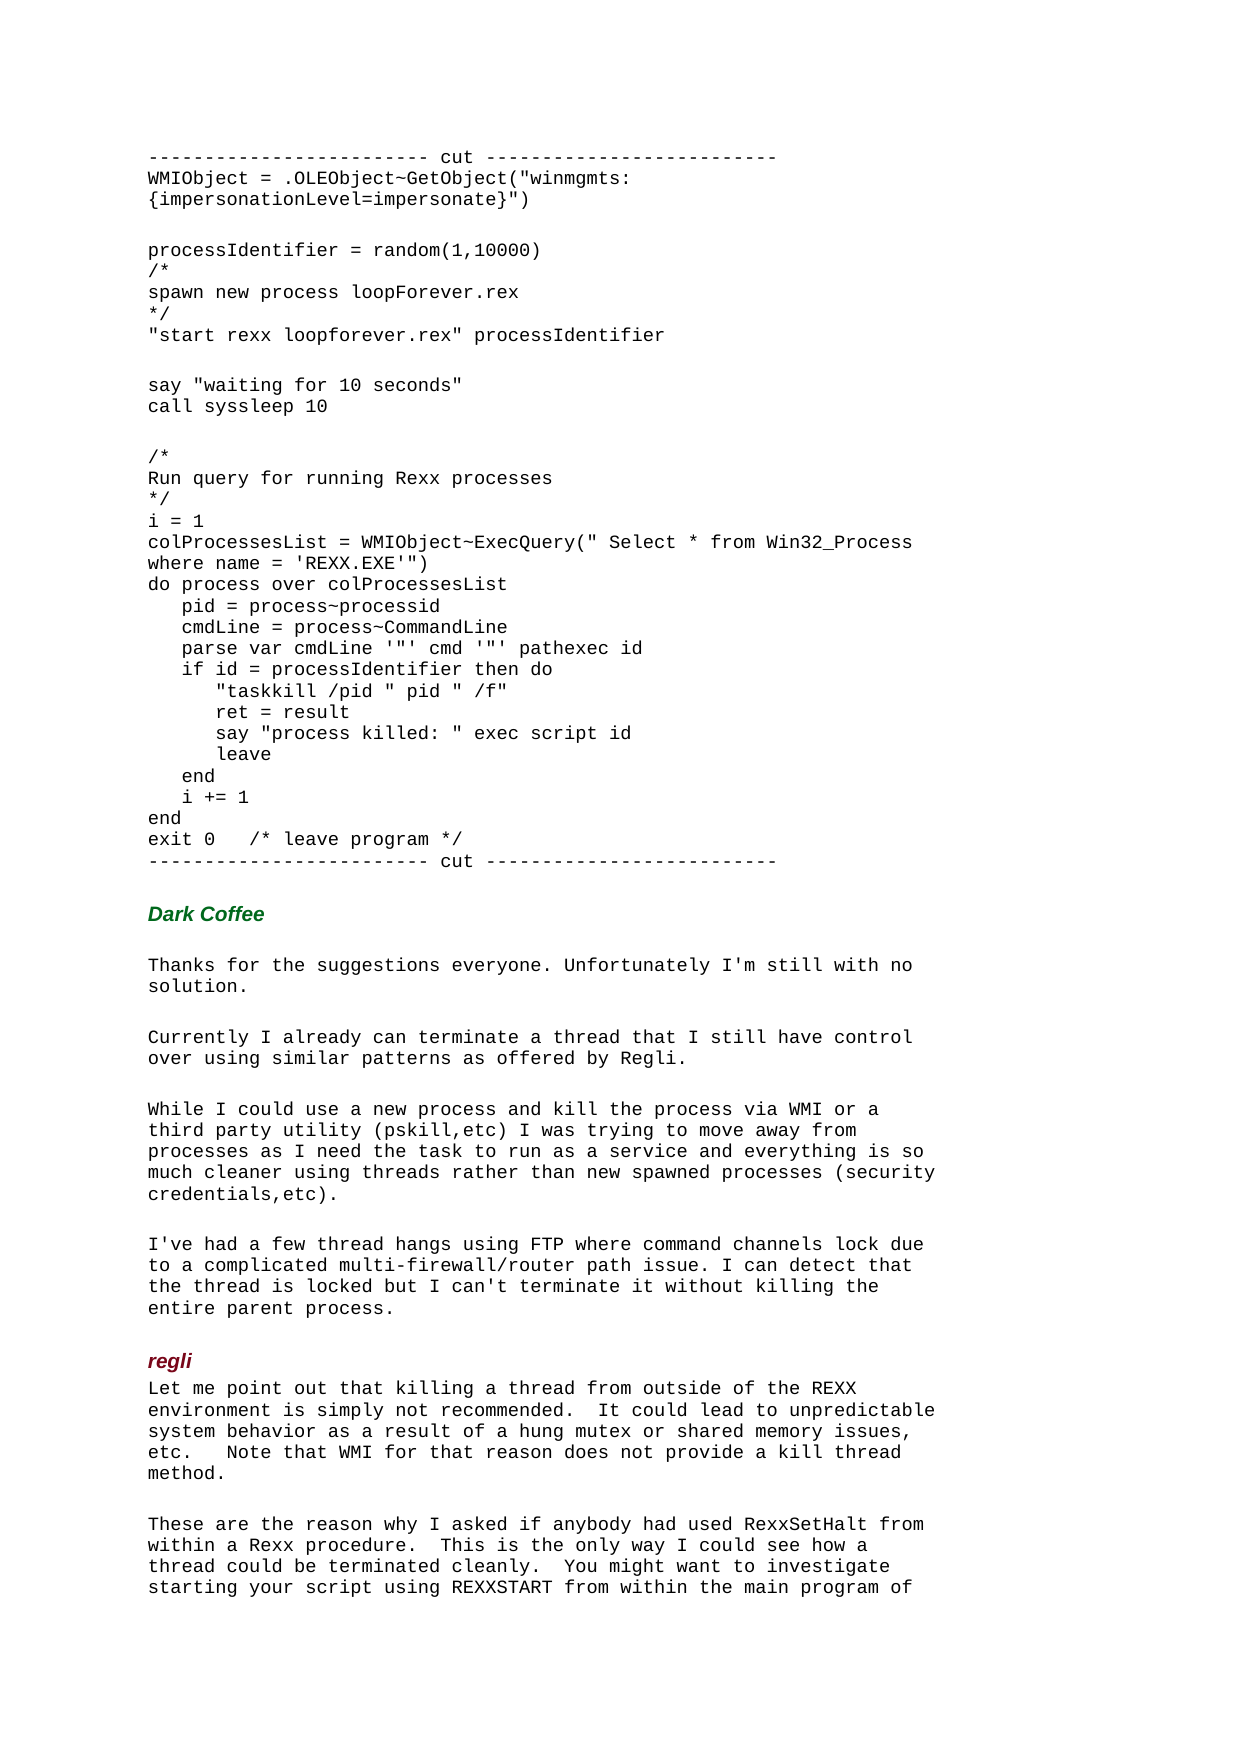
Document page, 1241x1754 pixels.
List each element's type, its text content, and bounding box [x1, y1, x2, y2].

text Thanks for the suggestions everyone. Unfortunately I'm still with no solution. [148, 956, 1093, 998]
subtitle Dark Coffee [148, 902, 1093, 926]
text say "waiting for 10 seconds" call syssleep 10 [148, 376, 1093, 418]
text /* Run query for running Rexx processes */ i = 1 colProcessesList = WMIObject~ExecQuery(" Select * from Win32_Process where name = 'REXX.EXE'") do process over colProcessesList pid = process~processid cmdLine = process~CommandLine parse var cmdLine '"' cmd '"' pathexec id if id = processIdentifier then do "taskkill /pid " pid " /f" ret = result say "process killed: " exec script id leave end i += 1 end exit 0 /* leave program */ ------------------------- cut -------------------------- [148, 448, 1093, 873]
subtitle regli [148, 1349, 1093, 1373]
text I've had a few thread hangs using FTP where command channels lock due to a complicated multi-firewall/router path issue. I can detect that the thread is locked but I can't terminate it without killing the entire parent process. [148, 1235, 1093, 1320]
text processIdentifier = random(1,10000) /* spawn new process loopForever.rex */ "start rexx loopforever.rex" processIdentifier [148, 241, 1093, 347]
text While I could use a new process and kill the process via WMI or a third party utility (pskill,etc) I was trying to move away from processes as I need the task to run as a service and everything is so much cleaner using threads rather than new spawned processes (security credentials,etc). [148, 1099, 1093, 1206]
text Currently I already can terminate a thread that I still have control over using similar patterns as offered by Regli. [148, 1028, 1093, 1070]
text Let me point out that killing a thread from outside of the REXX environment is simply not recommended. It could lead to unpredictable system behavior as a result of a hung mutex or shared memory issues, etc. Note that WMI for that reason does not provide a kill thread method. [148, 1379, 1093, 1485]
text These are the reason why I asked if anybody had used RexxSetHalt from within a Rexx procedure. This is the only way I could see how a thread could be terminated cleanly. You might want to investigate starting your script using REXXSTART from within the main program of [148, 1514, 1093, 1599]
text ------------------------- cut -------------------------- WMIObject = .OLEObject~GetObject("winmgmts: {impersonationLevel=impersonate}") [148, 148, 1093, 211]
